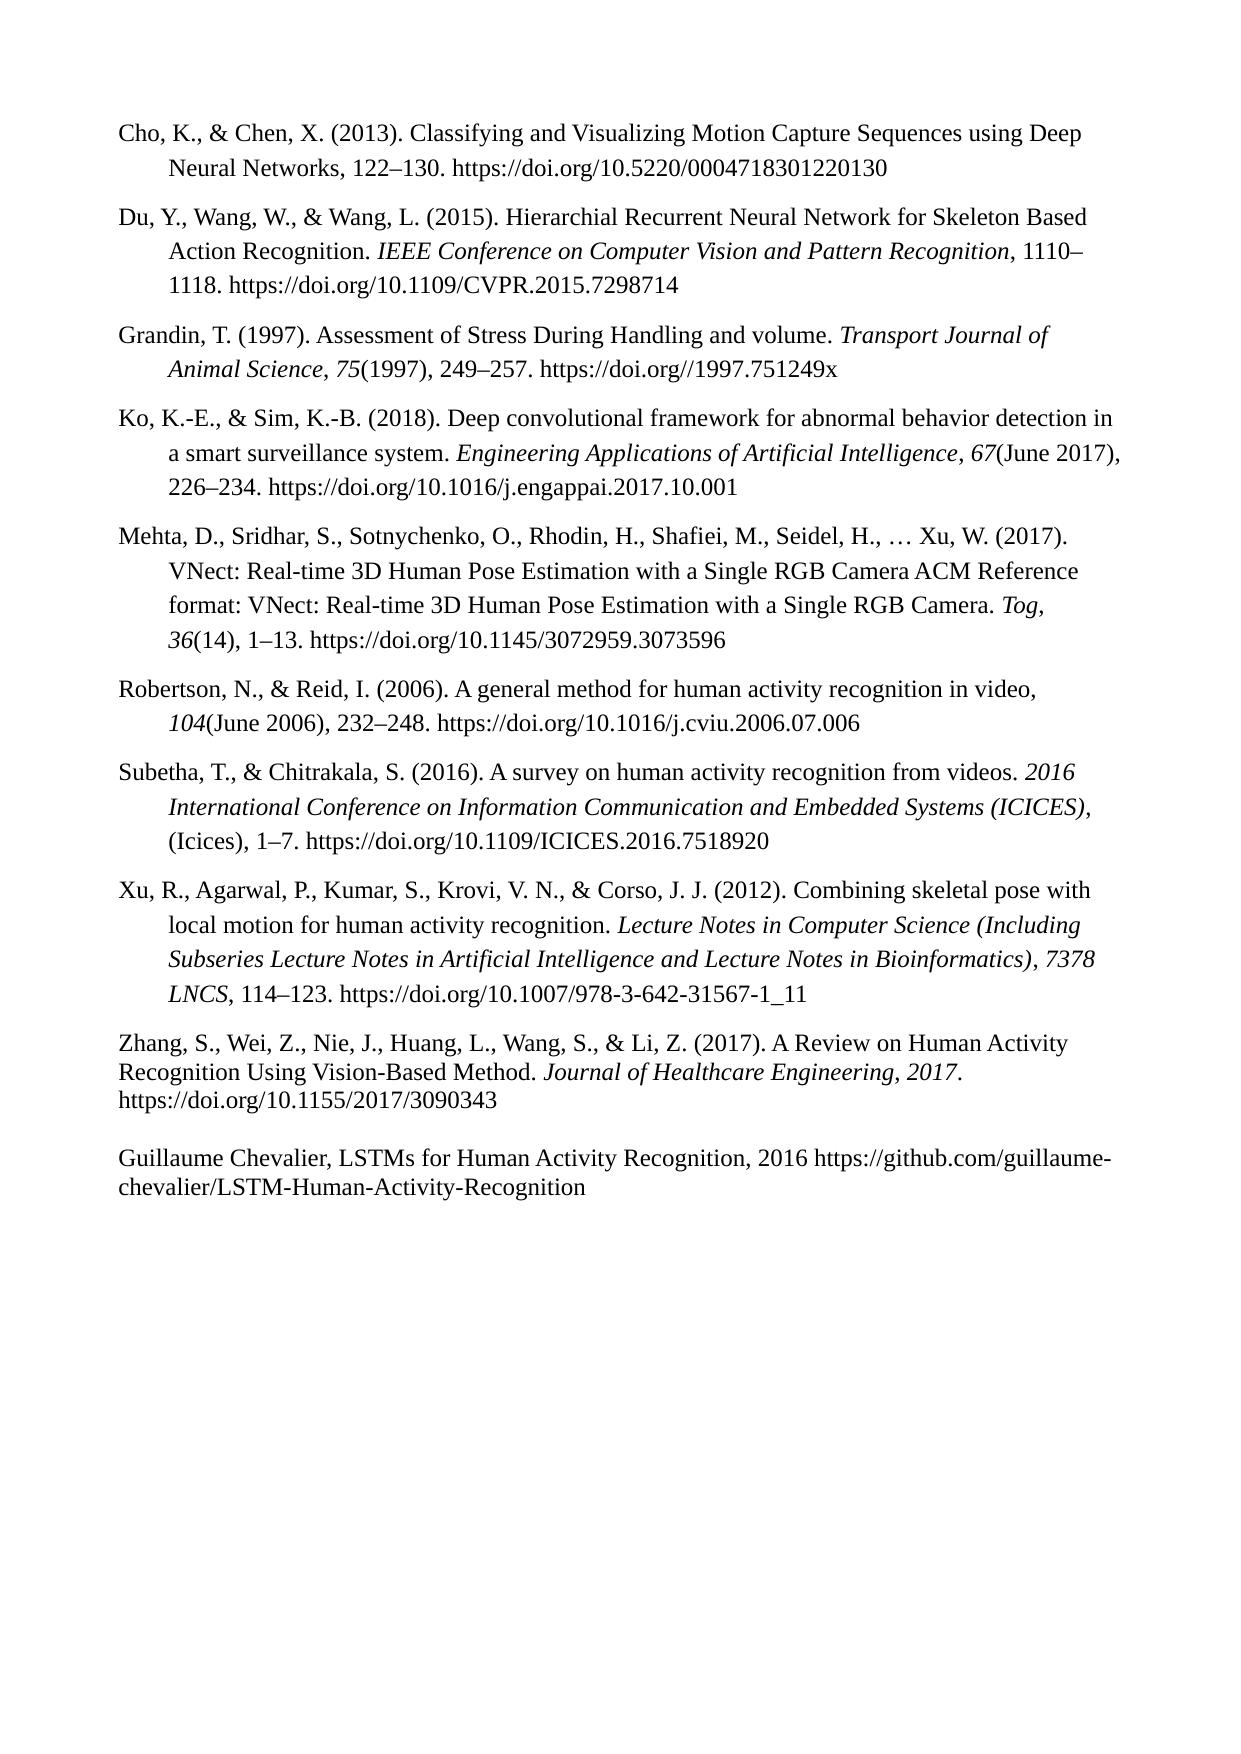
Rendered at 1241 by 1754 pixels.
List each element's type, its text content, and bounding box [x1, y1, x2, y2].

text Cho, K., & Chen, X. (2013). Classifying and Visualizing Motion Capture Sequences using Deep Neural Networks, 122–130. https://doi.org/10.5220/0004718301220130 [118, 118, 1122, 181]
text ⁠ [118, 1114, 1122, 1143]
text Robertson, N., & Reid, I. (2006). A general method for human activity recognition in video, 104(June 2006), 232–248. https://doi.org/10.1016/j.cviu.2006.07.006 [118, 674, 1122, 737]
text Zhang, S., Wei, Z., Nie, J., Huang, L., Wang, S., & Li, Z. (2017). A Review on Human Activity Recognition Using Vision-Based Method. Journal of Healthcare Engineering, 2017. https://doi.org/10.1155/2017/3090343 [118, 1028, 1122, 1114]
text Mehta, D., Sridhar, S., Sotnychenko, O., Rhodin, H., Shafiei, M., Seidel, H., … Xu, W. (2017). VNect: Real-time 3D Human Pose Estimation with a Single RGB Camera ACM Reference format: VNect: Real-time 3D Human Pose Estimation with a Single RGB Camera. Tog, 36(14), 1–13. https://doi.org/10.1145/3072959.3073596 [118, 521, 1122, 653]
text Ko, K.-E., & Sim, K.-B. (2018). Deep convolutional framework for abnormal behavior detection in a smart surveillance system. Engineering Applications of Artificial Intelligence, 67(June 2017), 226–234. https://doi.org/10.1016/j.engappai.2017.10.001 [118, 403, 1122, 501]
text Du, Y., Wang, W., & Wang, L. (2015). Hierarchial Recurrent Neural Network for Skeleton Based Action Recognition. IEEE Conference on Computer Vision and Pattern Recognition, 1110–1118. https://doi.org/10.1109/CVPR.2015.7298714 [118, 202, 1122, 299]
text Xu, R., Agarwal, P., Kumar, S., Krovi, V. N., & Corso, J. J. (2012). Combining skeletal pose with local motion for human activity recognition. Lecture Notes in Computer Science (Including Subseries Lecture Notes in Artificial Intelligence and Lecture Notes in Bioinformatics), 7378 LNCS, 114–123. https://doi.org/10.1007/978-3-642-31567-1_11 [118, 875, 1122, 1007]
text Subetha, T., & Chitrakala, S. (2016). A survey on human activity recognition from videos. 2016 International Conference on Information Communication and Embedded Systems (ICICES), (Icices), 1–7. https://doi.org/10.1109/ICICES.2016.7518920 [118, 757, 1122, 855]
text Grandin, T. (1997). Assessment of Stress During Handling and volume. Transport Journal of Animal Science, 75(1997), 249–257. https://doi.org//1997.751249x [118, 320, 1122, 383]
text Guillaume Chevalier, LSTMs for Human Activity Recognition, 2016 https://github.com/guillaume-chevalier/LSTM-Human-Activity-Recognition [118, 1143, 1122, 1200]
